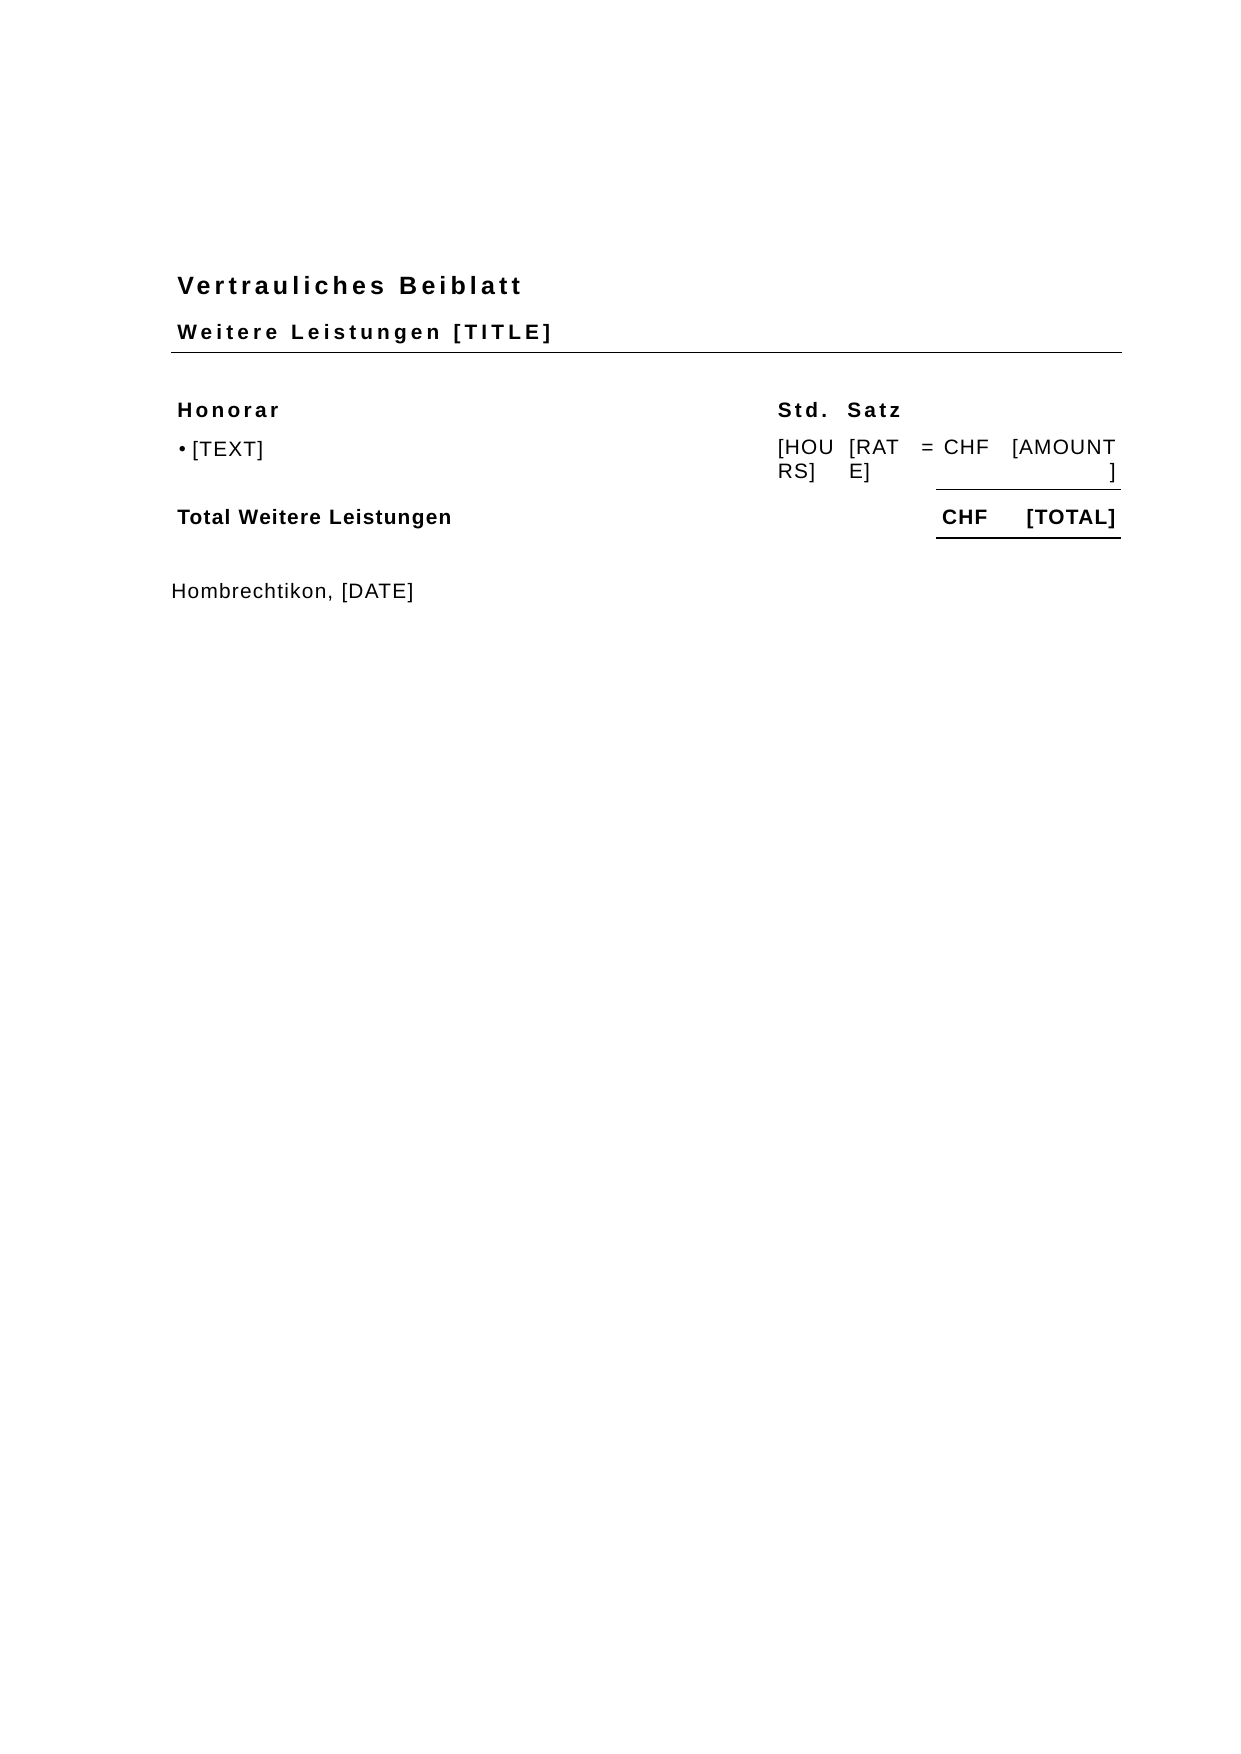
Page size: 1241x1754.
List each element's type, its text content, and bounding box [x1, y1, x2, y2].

table_header [RATE] [843, 425, 915, 489]
table_header Total Weitere Leistungen [171, 489, 470, 537]
table_header [TOTAL] [1003, 490, 1121, 537]
table_header [AMOUNT] [1003, 425, 1121, 489]
table_header [TEXT] [171, 425, 772, 489]
table_header = [915, 425, 938, 489]
table_header [HOURS] [772, 425, 843, 489]
table_header Vertrauliches Beiblatt Weitere Leistungen [TITLE] [171, 263, 1122, 352]
table_header Honorar [171, 386, 772, 425]
table_header [470, 489, 936, 537]
table_header Std. [772, 386, 841, 425]
table_header Satz [841, 386, 916, 425]
table_header CHF [938, 425, 1003, 489]
table_header [916, 386, 1121, 425]
text Hombrechtikon, [DATE] [171, 572, 1122, 605]
table_header CHF [936, 490, 1003, 537]
